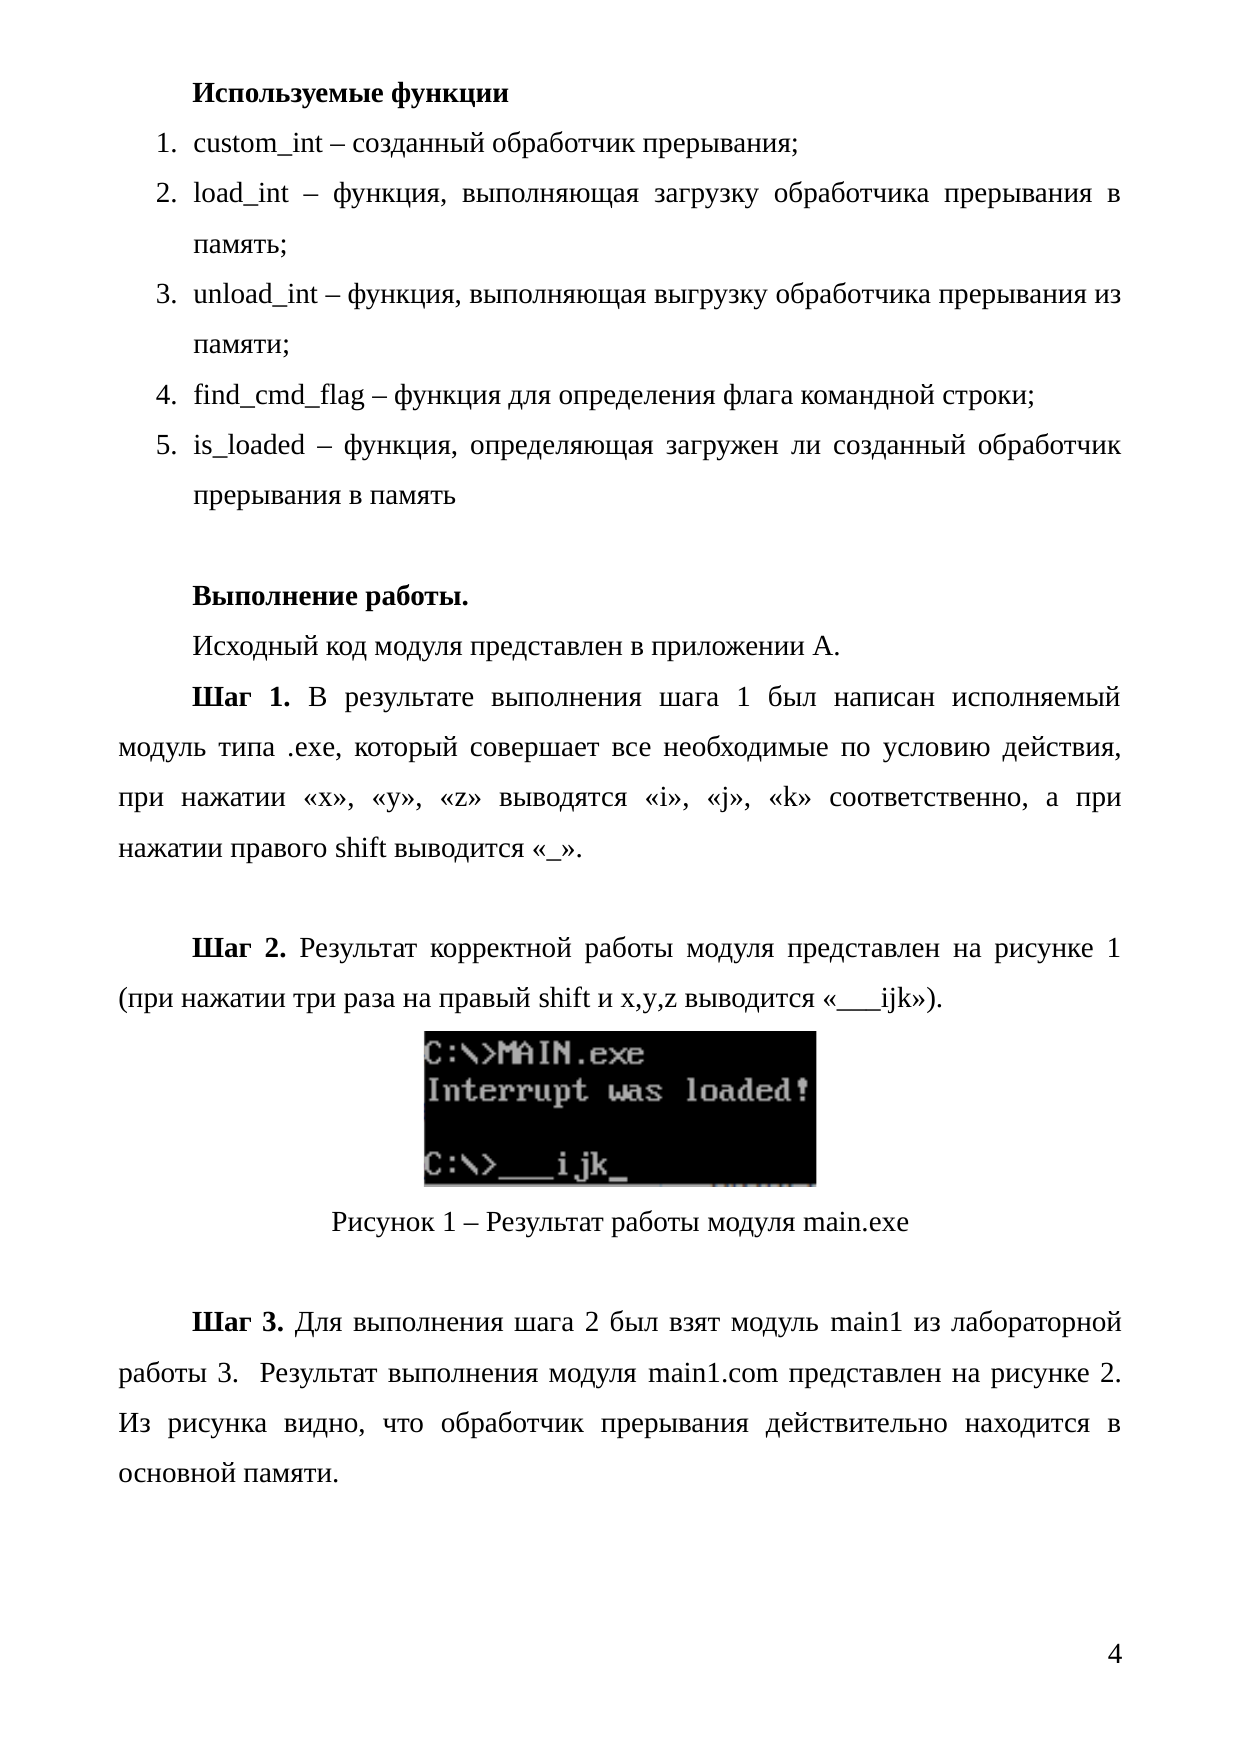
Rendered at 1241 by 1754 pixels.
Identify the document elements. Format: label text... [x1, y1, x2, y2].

subtitle Выполнение работы. [118, 578, 1122, 612]
text Шаг 3. Для выполнения шага 2 был взят модуль main1 из лабораторной работы 3. Результат выполнения модуля main1.com представлен на рисунке 2. Из рисунка видно, что обработчик прерывания действительно находится в основной памяти. [118, 1304, 1122, 1489]
text Используемые функции [118, 75, 1122, 108]
list unload_int – функция, выполняющая выгрузку обработчика прерывания из памяти; [156, 276, 1122, 360]
text Шаг 1. В результате выполнения шага 1 был написан исполняемый модуль типа .exe, который совершает все необходимые по условию действия, при нажатии «x», «y», «z» выводятся «i», «j», «k» соответственно, а при нажатии правого shift выводится «_». [118, 679, 1122, 863]
list is_loaded – функция, определяющая загружен ли созданный обработчик прерывания в память [156, 427, 1122, 511]
text Исходный код модуля представлен в приложении А. [118, 628, 1122, 662]
text Шаг 2. Результат корректной работы модуля представлен на рисунке 1 (при нажатии три раза на правый shift и x,y,z выводится «___ijk»). [118, 930, 1122, 1014]
list find_cmd_flag – функция для определения флага командной строки; [156, 377, 1122, 410]
list custom_int – созданный обработчик прерывания; [156, 125, 1122, 159]
list load_int – функция, выполняющая загрузку обработчика прерывания в память; [156, 176, 1122, 259]
text Рисунок 1 – Результат работы модуля main.exe [118, 1204, 1122, 1237]
